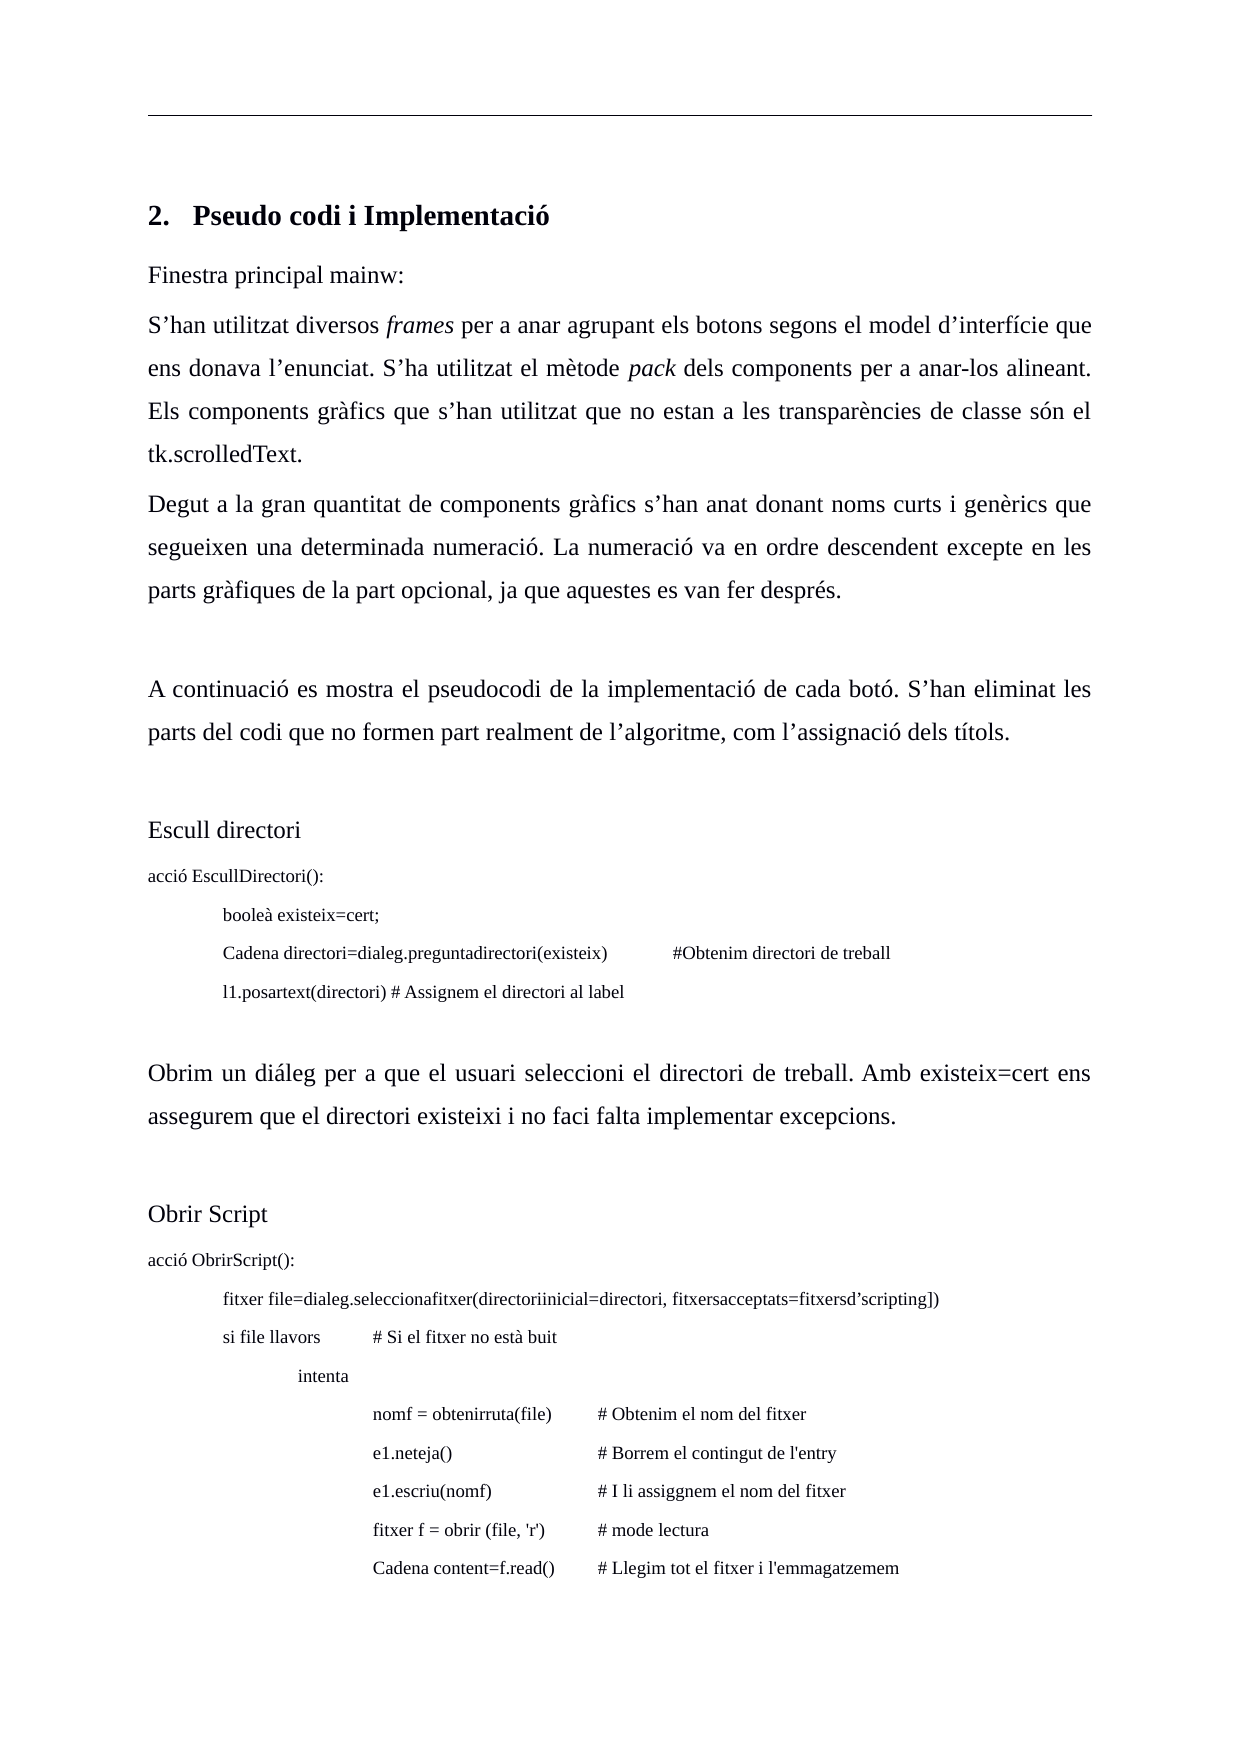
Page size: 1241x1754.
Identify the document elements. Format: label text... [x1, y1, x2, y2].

text nomf = obtenirruta(file) # Obtenim el nom del fitxer [148, 1403, 1092, 1424]
text intenta [148, 1364, 1092, 1386]
text l1.posartext(directori) # Assignem el directori al label [148, 981, 1092, 1002]
text Finestra principal mainw: [148, 261, 1092, 289]
text fitxer f = obrir (file, 'r') # mode lectura [148, 1519, 1092, 1540]
text Obrim un diáleg per a que el usuari seleccioni el directori de treball. Amb existeix=cert ens assegurem que el directori existeixi i no faci falta implementar excepcions. [148, 1058, 1092, 1129]
subtitle Pseudo codi i Implementació [148, 198, 1092, 231]
text A continuació es mostra el pseudocodi de la implementació de cada botó. S’han eliminat les parts del codi que no formen part realment de l’algoritme, com l’assignació dels títols. [148, 674, 1092, 746]
text e1.neteja() # Borrem el contingut de l'entry [148, 1442, 1092, 1463]
text acció ObrirScript(): [148, 1249, 1092, 1270]
text si file llavors # Si el fitxer no està buit [148, 1326, 1092, 1347]
text e1.escriu(nomf) # I li assiggnem el nom del fitxer [148, 1480, 1092, 1502]
text S’han utilitzat diversos frames per a anar agrupant els botons segons el model d’interfície que ens donava l’enunciat. S’ha utilitzat el mètode pack dels components per a anar-los alineant. Els components gràfics que s’han utilitzat que no estan a les transparències de classe són el tk.scrolledText. [148, 310, 1092, 468]
text Cadena directori=dialeg.preguntadirectori(existeix) #Obtenim directori de treball [148, 942, 1092, 963]
text Cadena content=f.read() # Llegim tot el fitxer i l'emmagatzemem [148, 1557, 1092, 1579]
text acció EscullDirectori(): [148, 865, 1092, 886]
text booleà existeix=cert; [148, 903, 1092, 925]
text fitxer file=dialeg.seleccionafitxer(directoriinicial=directori, fitxersacceptats=fitxersd’scripting]) [148, 1287, 1092, 1309]
text Degut a la gran quantitat de components gràfics s’han anat donant noms curts i genèrics que segueixen una determinada numeració. La numeració va en ordre descendent excepte en les parts gràfiques de la part opcional, ja que aquestes es van fer després. [148, 489, 1092, 604]
text Obrir Script [148, 1199, 1092, 1228]
text Escull directori [148, 816, 1092, 844]
